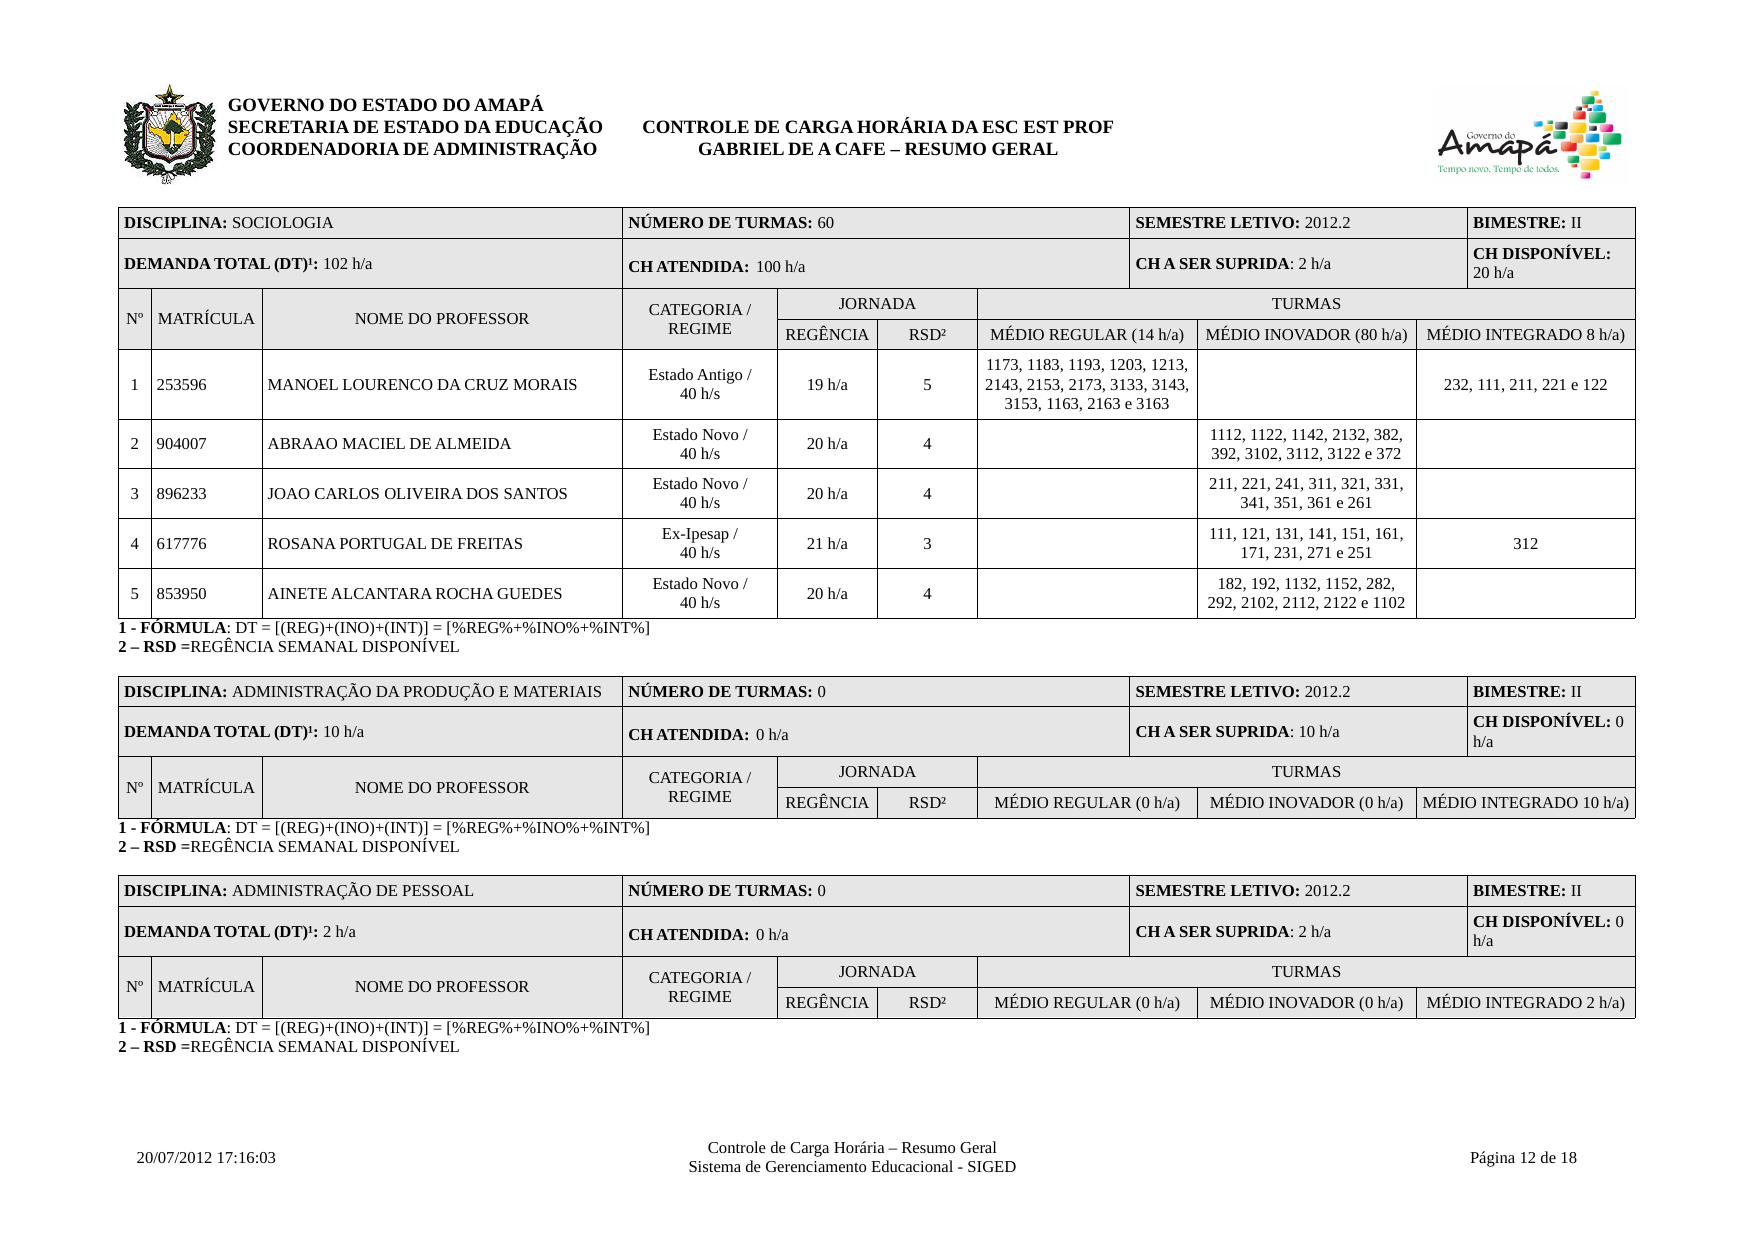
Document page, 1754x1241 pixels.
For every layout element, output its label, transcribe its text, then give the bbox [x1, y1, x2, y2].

picture [1433, 84, 1629, 185]
table_cell NOME DO PROFESSOR [263, 757, 622, 818]
table_cell 1 [119, 350, 151, 418]
table_cell 5 [119, 569, 151, 618]
table_cell CH DISPONÍVEL: 0 h/a [1468, 907, 1635, 956]
table_header NÚMERO DE TURMAS: 60 [623, 208, 1129, 238]
table_cell 896233 [152, 469, 262, 518]
table_cell [978, 569, 1197, 618]
table_header SEMESTRE LETIVO: 2012.2 [1130, 208, 1467, 238]
table_cell CATEGORIA / REGIME [623, 757, 777, 818]
table_cell CH DISPONÍVEL: 0 h/a [1468, 707, 1635, 756]
picture [123, 84, 218, 185]
table_cell CH DISPONÍVEL: 20 h/a [1468, 239, 1635, 288]
table_cell 20 h/a [778, 469, 877, 518]
table_cell 904007 [152, 420, 262, 468]
table_cell AINETE ALCANTARA ROCHA GUEDES [263, 569, 622, 618]
table_header DISCIPLINA: ADMINISTRAÇÃO DE PESSOAL [119, 876, 622, 906]
table_cell 111, 121, 131, 141, 151, 161, 171, 231, 271 e 251 [1198, 519, 1416, 568]
table_cell ABRAAO MACIEL DE ALMEIDA [263, 420, 622, 468]
table_cell Ex-Ipesap / 40 h/s [623, 519, 777, 568]
table_cell TURMAS [978, 289, 1635, 319]
table_header SEMESTRE LETIVO: 2012.2 [1130, 677, 1467, 706]
table_cell ROSANA PORTUGAL DE FREITAS [263, 519, 622, 568]
table_cell 3 [119, 469, 151, 518]
table_cell NOME DO PROFESSOR [263, 289, 622, 349]
table_cell 1173, 1183, 1193, 1203, 1213, 2143, 2153, 2173, 3133, 3143, 3153, 1163, 2163 e 3163 [978, 350, 1197, 418]
table_cell [1417, 569, 1635, 618]
text 2 – RSD =REGÊNCIA SEMANAL DISPONÍVEL [118, 837, 1636, 856]
text 1 - FÓRMULA: DT = [(REG)+(INO)+(INT)] = [%REG%+%INO%+%INT%] [118, 618, 1636, 637]
table_cell 182, 192, 1132, 1152, 282, 292, 2102, 2112, 2122 e 1102 [1198, 569, 1416, 618]
table_cell REGÊNCIA [778, 320, 877, 349]
table_cell CATEGORIA / REGIME [623, 289, 777, 349]
table_cell MATRÍCULA [152, 289, 262, 349]
table_cell RSD² [878, 320, 977, 349]
table_header NÚMERO DE TURMAS: 0 [623, 677, 1129, 706]
table_cell MATRÍCULA [152, 757, 262, 818]
table_cell [1198, 350, 1416, 418]
table_cell CH ATENDIDA: 0 h/a [623, 707, 1129, 756]
table_cell JOAO CARLOS OLIVEIRA DOS SANTOS [263, 469, 622, 518]
table_cell CATEGORIA / REGIME [623, 957, 777, 1017]
table_cell MÉDIO REGULAR (14 h/a) [978, 320, 1197, 349]
table_cell 19 h/a [778, 350, 877, 418]
table_cell 4 [878, 420, 977, 468]
table_header BIMESTRE: II [1468, 208, 1635, 238]
table_cell CH A SER SUPRIDA: 2 h/a [1130, 239, 1467, 288]
table_cell [1417, 420, 1635, 468]
table_cell MÉDIO INTEGRADO 8 h/a) [1417, 320, 1635, 349]
table_cell CH ATENDIDA: 100 h/a [623, 239, 1129, 288]
table_cell TURMAS [978, 957, 1635, 987]
table_header DISCIPLINA: SOCIOLOGIA [119, 208, 622, 238]
table_cell MÉDIO INOVADOR (80 h/a) [1198, 320, 1416, 349]
table_cell 4 [878, 569, 977, 618]
table_cell 20 h/a [778, 569, 877, 618]
table_cell [978, 469, 1197, 518]
table_cell 2 [119, 420, 151, 468]
table_cell Nº [119, 757, 151, 818]
table_cell 211, 221, 241, 311, 321, 331, 341, 351, 361 e 261 [1198, 469, 1416, 518]
table_cell 4 [878, 469, 977, 518]
table_cell MÉDIO INOVADOR (0 h/a) [1198, 788, 1416, 818]
table_cell CH A SER SUPRIDA: 10 h/a [1130, 707, 1467, 756]
table_cell 5 [878, 350, 977, 418]
table_cell Nº [119, 957, 151, 1017]
table_cell JORNADA [778, 289, 977, 319]
table_cell NOME DO PROFESSOR [263, 957, 622, 1017]
table_cell 312 [1417, 519, 1635, 568]
table_cell MÉDIO INTEGRADO 10 h/a) [1417, 788, 1635, 818]
table_cell 20 h/a [778, 420, 877, 468]
table_cell Estado Novo / 40 h/s [623, 569, 777, 618]
table_cell [1417, 469, 1635, 518]
table_cell 1112, 1122, 1142, 2132, 382, 392, 3102, 3112, 3122 e 372 [1198, 420, 1416, 468]
table_cell DEMANDA TOTAL (DT)¹: 102 h/a [119, 239, 622, 288]
table_cell CH A SER SUPRIDA: 2 h/a [1130, 907, 1467, 956]
text 1 - FÓRMULA: DT = [(REG)+(INO)+(INT)] = [%REG%+%INO%+%INT%] [118, 818, 1636, 837]
table_cell MANOEL LOURENCO DA CRUZ MORAIS [263, 350, 622, 418]
table_cell [978, 420, 1197, 468]
table_cell 21 h/a [778, 519, 877, 568]
table_cell 617776 [152, 519, 262, 568]
table_cell TURMAS [978, 757, 1635, 787]
table_cell Estado Antigo / 40 h/s [623, 350, 777, 418]
table_cell Estado Novo / 40 h/s [623, 469, 777, 518]
table_cell JORNADA [778, 757, 977, 787]
table_cell 3 [878, 519, 977, 568]
table_cell MÉDIO INOVADOR (0 h/a) [1198, 988, 1416, 1017]
table_header BIMESTRE: II [1468, 876, 1635, 906]
table_cell Estado Novo / 40 h/s [623, 420, 777, 468]
table_cell MÉDIO REGULAR (0 h/a) [978, 788, 1197, 818]
table_cell MÉDIO REGULAR (0 h/a) [978, 988, 1197, 1017]
table_cell 853950 [152, 569, 262, 618]
table_cell JORNADA [778, 957, 977, 987]
text 2 – RSD =REGÊNCIA SEMANAL DISPONÍVEL [118, 637, 1636, 656]
table_cell 232, 111, 211, 221 e 122 [1417, 350, 1635, 418]
table_cell DEMANDA TOTAL (DT)¹: 2 h/a [119, 907, 622, 956]
table_cell REGÊNCIA [778, 788, 877, 818]
table_header BIMESTRE: II [1468, 677, 1635, 706]
text 1 - FÓRMULA: DT = [(REG)+(INO)+(INT)] = [%REG%+%INO%+%INT%] [118, 1017, 1636, 1037]
table_cell MÉDIO INTEGRADO 2 h/a) [1417, 988, 1635, 1017]
table_cell RSD² [878, 988, 977, 1017]
table_cell 253596 [152, 350, 262, 418]
table_cell 4 [119, 519, 151, 568]
table_cell Nº [119, 289, 151, 349]
table_header DISCIPLINA: ADMINISTRAÇÃO DA PRODUÇÃO E MATERIAIS [119, 677, 622, 706]
table_cell RSD² [878, 788, 977, 818]
table_cell REGÊNCIA [778, 988, 877, 1017]
table_cell [978, 519, 1197, 568]
table_cell DEMANDA TOTAL (DT)¹: 10 h/a [119, 707, 622, 756]
table_header SEMESTRE LETIVO: 2012.2 [1130, 876, 1467, 906]
text 2 – RSD =REGÊNCIA SEMANAL DISPONÍVEL [118, 1037, 1636, 1056]
table_cell CH ATENDIDA: 0 h/a [623, 907, 1129, 956]
table_header NÚMERO DE TURMAS: 0 [623, 876, 1129, 906]
table_cell MATRÍCULA [152, 957, 262, 1017]
